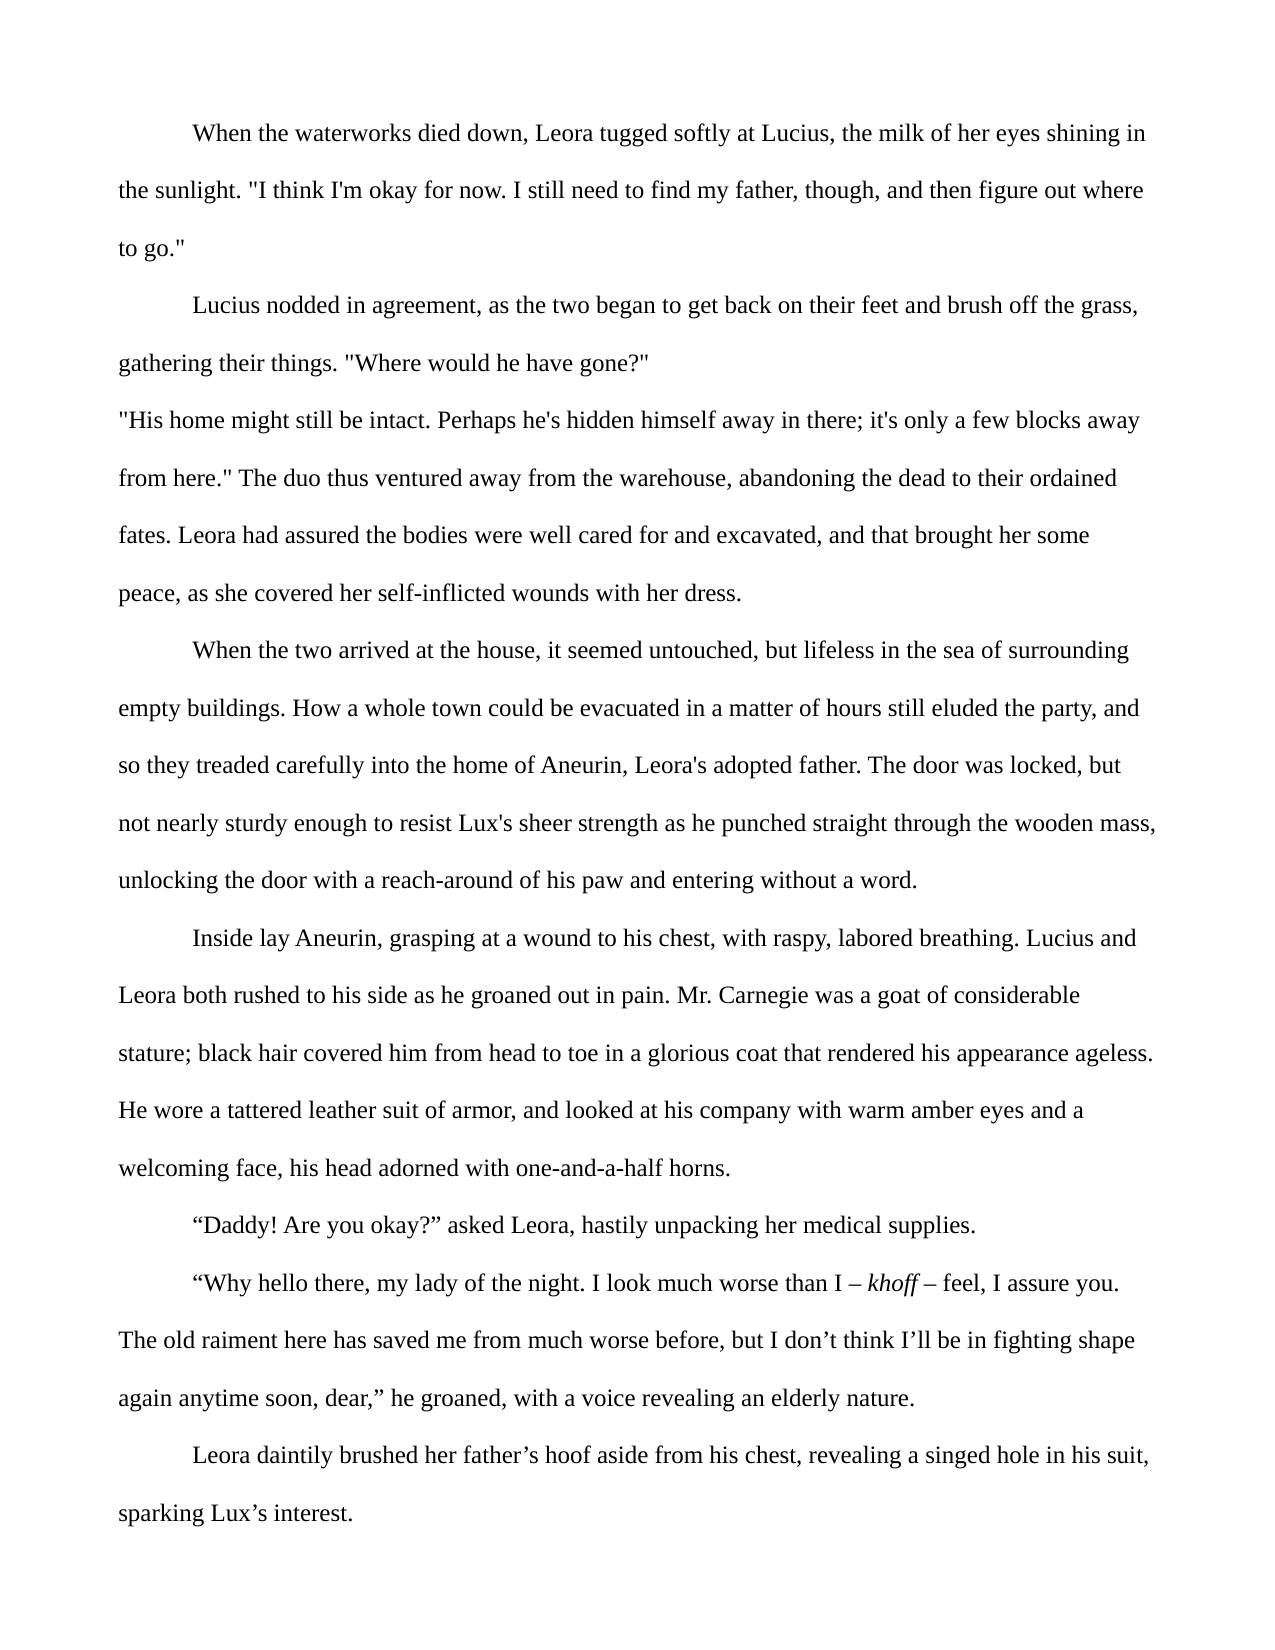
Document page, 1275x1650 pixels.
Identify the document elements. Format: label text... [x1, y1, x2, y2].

text “Why hello there, my lady of the night. I look much worse than I – khoff – feel, I assure you. The old raiment here has saved me from much worse before, but I don’t think I’ll be in fighting shape again anytime soon, dear,” he groaned, with a voice revealing an elderly nature. [118, 1268, 1157, 1412]
text "His home might still be intact. Perhaps he's hidden himself away in there; it's only a few blocks away from here." The duo thus ventured away from the warehouse, abandoning the dead to their ordained fates. Leora had assured the bodies were well cared for and excavated, and that brought her some peace, as she covered her self-inflicted wounds with her dress. [118, 406, 1157, 607]
text “Daddy! Are you okay?” asked Leora, hastily unpacking her medical supplies. [118, 1211, 1157, 1239]
text When the two arrived at the house, it seemed untouched, but lifeless in the sea of surrounding empty buildings. How a whole town could be evacuated in a matter of hours still eluded the party, and so they treaded carefully into the home of Aneurin, Leora's adopted father. The door was locked, but not nearly sturdy enough to resist Lux's sheer strength as he punched straight through the wooden mass, unlocking the door with a reach-around of his paw and entering without a word. [118, 636, 1157, 894]
text Inside lay Aneurin, grasping at a wound to his chest, with raspy, labored breathing. Lucius and Leora both rushed to his side as he groaned out in pain. Mr. Carnegie was a goat of considerable stature; black hair covered him from head to toe in a glorious coat that rendered his appearance ageless. He wore a tattered leather suit of armor, and looked at his company with warm amber eyes and a welcoming face, his head adorned with one-and-a-half horns. [118, 923, 1157, 1182]
text Leora daintily brushed her father’s hoof aside from his chest, revealing a singed hole in his suit, sparking Lux’s interest. [118, 1441, 1157, 1527]
text When the waterworks died down, Leora tugged softly at Lucius, the milk of her eyes shining in the sunlight. "I think I'm okay for now. I still need to find my father, though, and then figure out where to go." [118, 118, 1157, 262]
text Lucius nodded in agreement, as the two began to get back on their feet and brush off the grass, gathering their things. "Where would he have gone?" [118, 291, 1157, 377]
